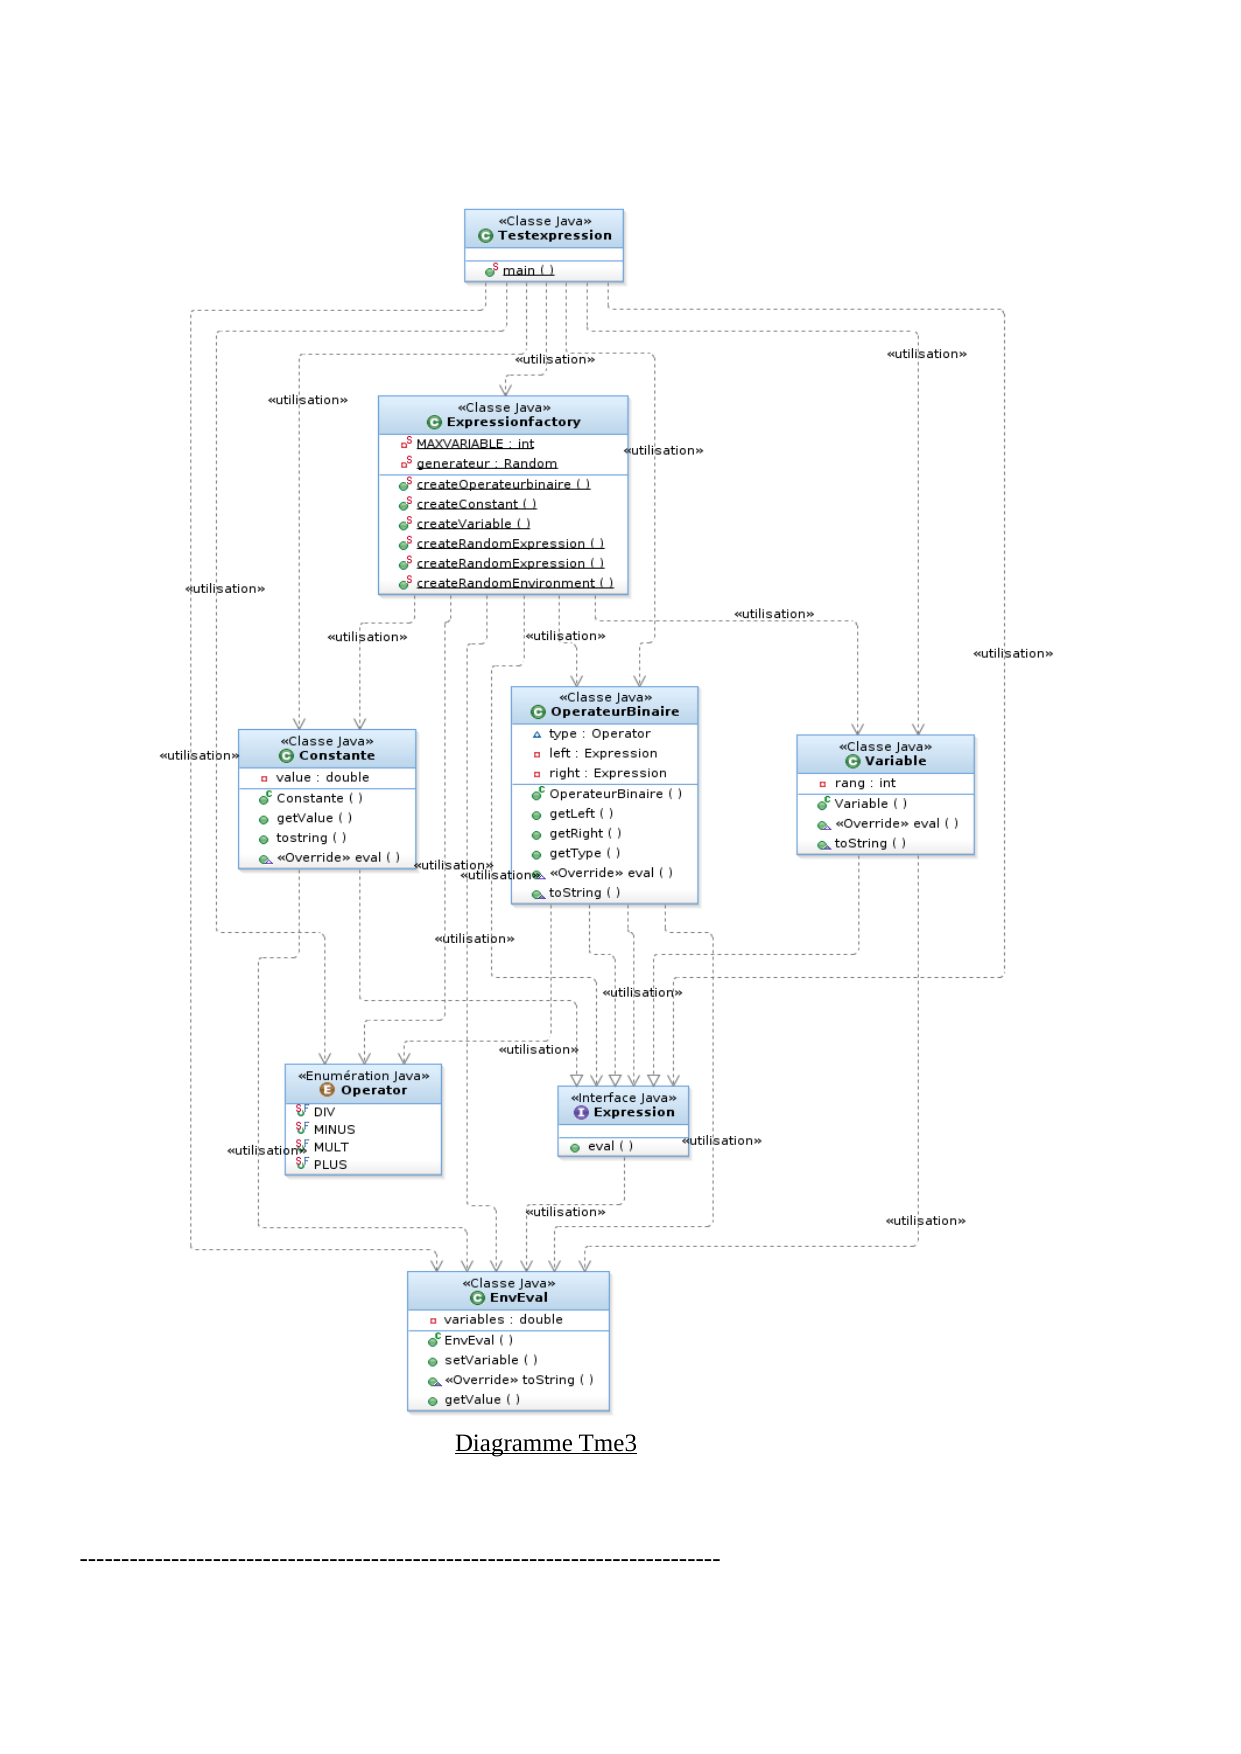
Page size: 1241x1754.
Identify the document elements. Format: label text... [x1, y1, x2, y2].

picture [132, 199, 1081, 1428]
text ----------------------------------------------------------------------------- [79, 1543, 1108, 1572]
text Diagramme Tme3 [79, 199, 1108, 1457]
